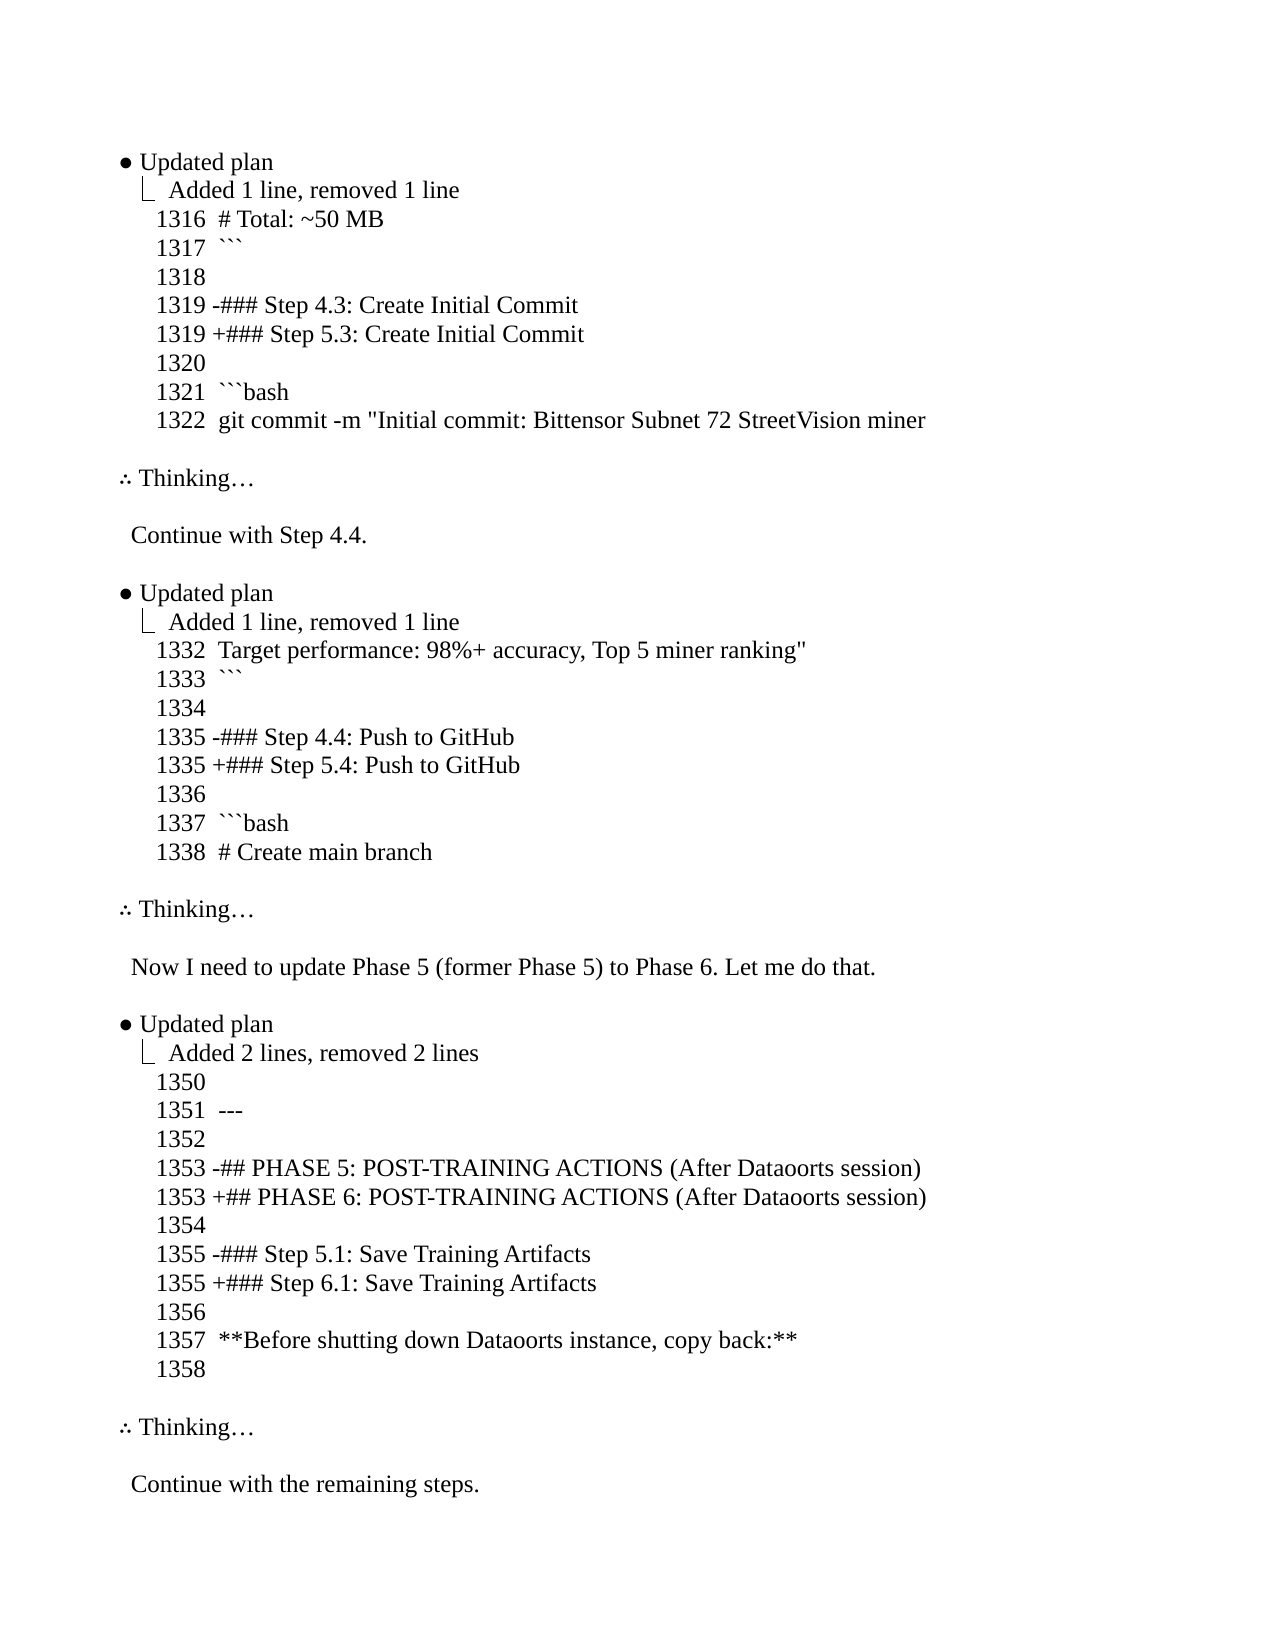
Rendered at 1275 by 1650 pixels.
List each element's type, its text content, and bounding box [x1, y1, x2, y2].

text 1316 # Total: ~50 MB [118, 204, 1157, 233]
text 1319 +### Step 5.3: Create Initial Commit [118, 319, 1157, 348]
text 1320 [118, 348, 1157, 377]
text 1358 [118, 1354, 1157, 1383]
text ⎿ Added 1 line, removed 1 line [118, 176, 1157, 204]
text 1356 [118, 1297, 1157, 1326]
text 1337 ```bash [118, 808, 1157, 837]
text 1351 --- [118, 1096, 1157, 1124]
text ∴ Thinking… [118, 1412, 1157, 1441]
text 1353 -## PHASE 5: POST-TRAINING ACTIONS (After Dataoorts session) [118, 1153, 1157, 1182]
text 1352 [118, 1124, 1157, 1153]
text 1355 -### Step 5.1: Save Training Artifacts [118, 1239, 1157, 1268]
text ∴ Thinking… [118, 894, 1157, 923]
text 1332 Target performance: 98%+ accuracy, Top 5 miner ranking" [118, 636, 1157, 664]
text 1350 [118, 1067, 1157, 1096]
text 1319 -### Step 4.3: Create Initial Commit [118, 291, 1157, 319]
text 1318 [118, 262, 1157, 291]
text ● Updated plan [118, 1009, 1157, 1038]
text ● Updated plan [118, 578, 1157, 607]
text Continue with Step 4.4. [118, 521, 1157, 549]
text ⎿ Added 2 lines, removed 2 lines [118, 1038, 1157, 1067]
text Now I need to update Phase 5 (former Phase 5) to Phase 6. Let me do that. [118, 952, 1157, 981]
text ∴ Thinking… [118, 463, 1157, 492]
text 1353 +## PHASE 6: POST-TRAINING ACTIONS (After Dataoorts session) [118, 1182, 1157, 1211]
text ⎿ Added 1 line, removed 1 line [118, 607, 1157, 636]
text 1333 ``` [118, 664, 1157, 693]
text 1335 -### Step 4.4: Push to GitHub [118, 722, 1157, 751]
text 1317 ``` [118, 233, 1157, 262]
text 1355 +### Step 6.1: Save Training Artifacts [118, 1268, 1157, 1297]
text 1338 # Create main branch [118, 837, 1157, 866]
text 1322 git commit -m "Initial commit: Bittensor Subnet 72 StreetVision miner [118, 406, 1157, 434]
text 1321 ```bash [118, 377, 1157, 406]
text 1336 [118, 779, 1157, 808]
text 1334 [118, 693, 1157, 722]
text 1354 [118, 1211, 1157, 1239]
text 1335 +### Step 5.4: Push to GitHub [118, 751, 1157, 779]
text 1357 **Before shutting down Dataoorts instance, copy back:** [118, 1326, 1157, 1354]
text ● Updated plan [118, 147, 1157, 176]
text Continue with the remaining steps. [118, 1469, 1157, 1498]
